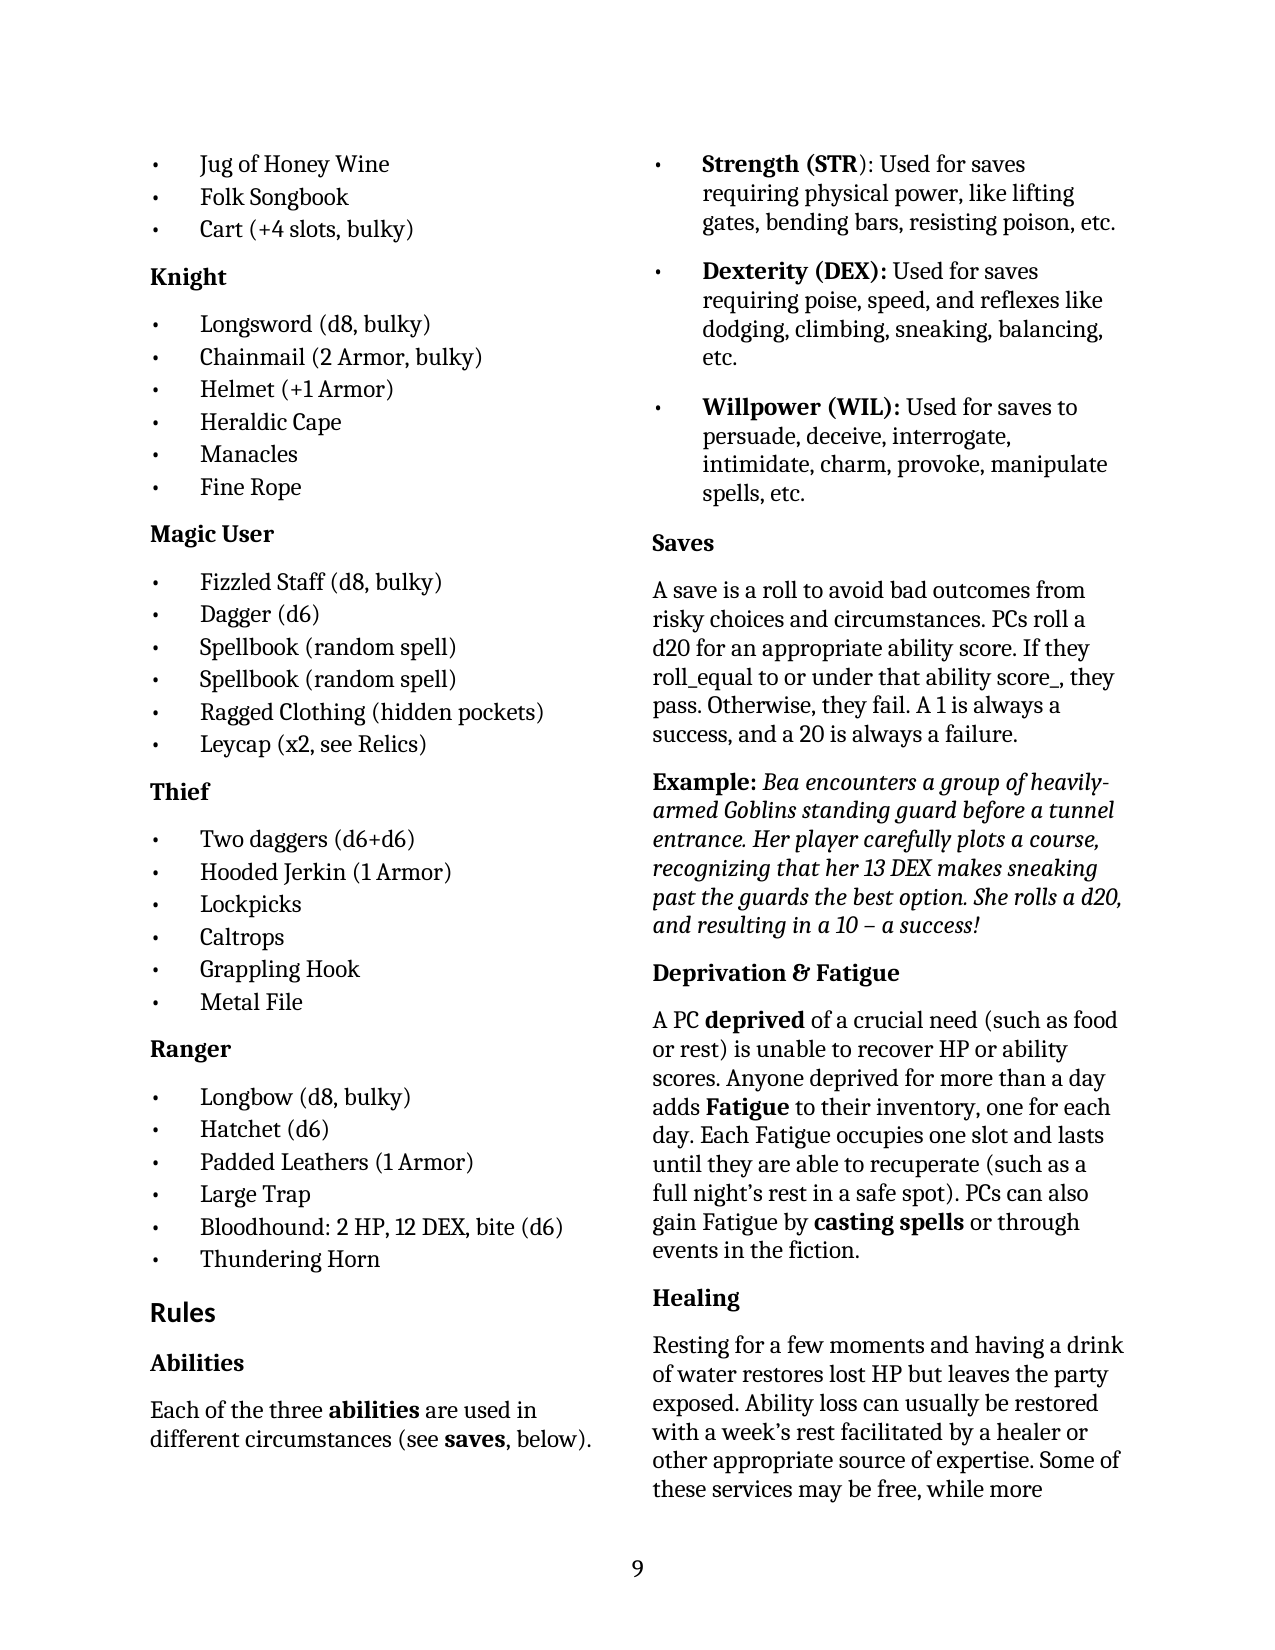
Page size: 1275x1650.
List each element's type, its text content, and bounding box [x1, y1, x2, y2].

list Cart (+4 slots, bulky) [150, 215, 622, 244]
list Large Trap [150, 1180, 622, 1209]
text Magic User [150, 520, 622, 549]
list Metal File [150, 987, 622, 1016]
text Deprivation & Fatigue [652, 959, 1125, 987]
list Fizzled Staff (d8, bulky) [150, 567, 622, 596]
list Thundering Horn [150, 1245, 622, 1274]
list Manacles [150, 440, 622, 469]
text Each of the three abilities are used in different circumstances (see saves, below). [150, 1396, 622, 1454]
text Thief [150, 777, 622, 806]
list Ragged Clothing (hidden pockets) [150, 697, 622, 726]
list Caltrops [150, 922, 622, 951]
list Strength (STR): Used for saves requiring physical power, like lifting gates, bending bars, resisting poison, etc. [652, 150, 1125, 236]
text Abilities [150, 1349, 622, 1378]
list Willpower (WIL): Used for saves to persuade, deceive, interrogate, intimidate, charm, provoke, manipulate spells, etc. [652, 393, 1125, 508]
text Saves [652, 529, 1125, 557]
list Heraldic Cape [150, 407, 622, 436]
list Dexterity (DEX): Used for saves requiring poise, speed, and reflexes like dodging, climbing, sneaking, balancing, etc. [652, 257, 1125, 372]
list Two daggers (d6+d6) [150, 825, 622, 854]
list Grappling Hook [150, 955, 622, 984]
list Longsword (d8, bulky) [150, 310, 622, 339]
text A PC deprived of a crucial need (such as food or rest) is unable to recover HP or ability scores. Anyone deprived for more than a day adds Fatigue to their inventory, one for each day. Each Fatigue occupies one slot and lasts until they are able to recuperate (such as a full night’s rest in a safe spot). PCs can also gain Fatigue by casting spells or through events in the fiction. [652, 1006, 1125, 1265]
list Hooded Jerkin (1 Armor) [150, 857, 622, 886]
text Example: Bea encounters a group of heavily-armed Goblins standing guard before a tunnel entrance. Her player carefully plots a course, recognizing that her 13 DEX makes sneaking past the guards the best option. She rolls a d20, and resulting in a 10 – a success! [652, 767, 1125, 940]
list Dagger (d6) [150, 600, 622, 629]
list Hatchet (d6) [150, 1115, 622, 1144]
list Leycap (x2, see Relics) [150, 730, 622, 759]
text Knight [150, 262, 622, 291]
list Folk Songbook [150, 182, 622, 211]
list Helmet (+1 Armor) [150, 375, 622, 404]
text Resting for a few moments and having a drink of water restores lost HP but leaves the party exposed. Ability loss can usually be restored with a week’s rest facilitated by a healer or other appropriate source of expertise. Some of these services may be free, while more [652, 1331, 1125, 1504]
list Spellbook (random spell) [150, 632, 622, 661]
list Fine Rope [150, 472, 622, 501]
list Spellbook (random spell) [150, 665, 622, 694]
list Bloodhound: 2 HP, 12 DEX, bite (d6) [150, 1212, 622, 1241]
subtitle Rules [150, 1294, 622, 1330]
list Lockpicks [150, 890, 622, 919]
list Jug of Honey Wine [150, 150, 622, 179]
text Ranger [150, 1035, 622, 1064]
list Padded Leathers (1 Armor) [150, 1147, 622, 1176]
list Chainmail (2 Armor, bulky) [150, 342, 622, 371]
list Longbow (d8, bulky) [150, 1082, 622, 1111]
text Healing [652, 1284, 1125, 1312]
text A save is a roll to avoid bad outcomes from risky choices and circumstances. PCs roll a d20 for an appropriate ability score. If they roll_equal to or under that ability score_, they pass. Otherwise, they fail. A 1 is always a success, and a 20 is always a failure. [652, 576, 1125, 749]
